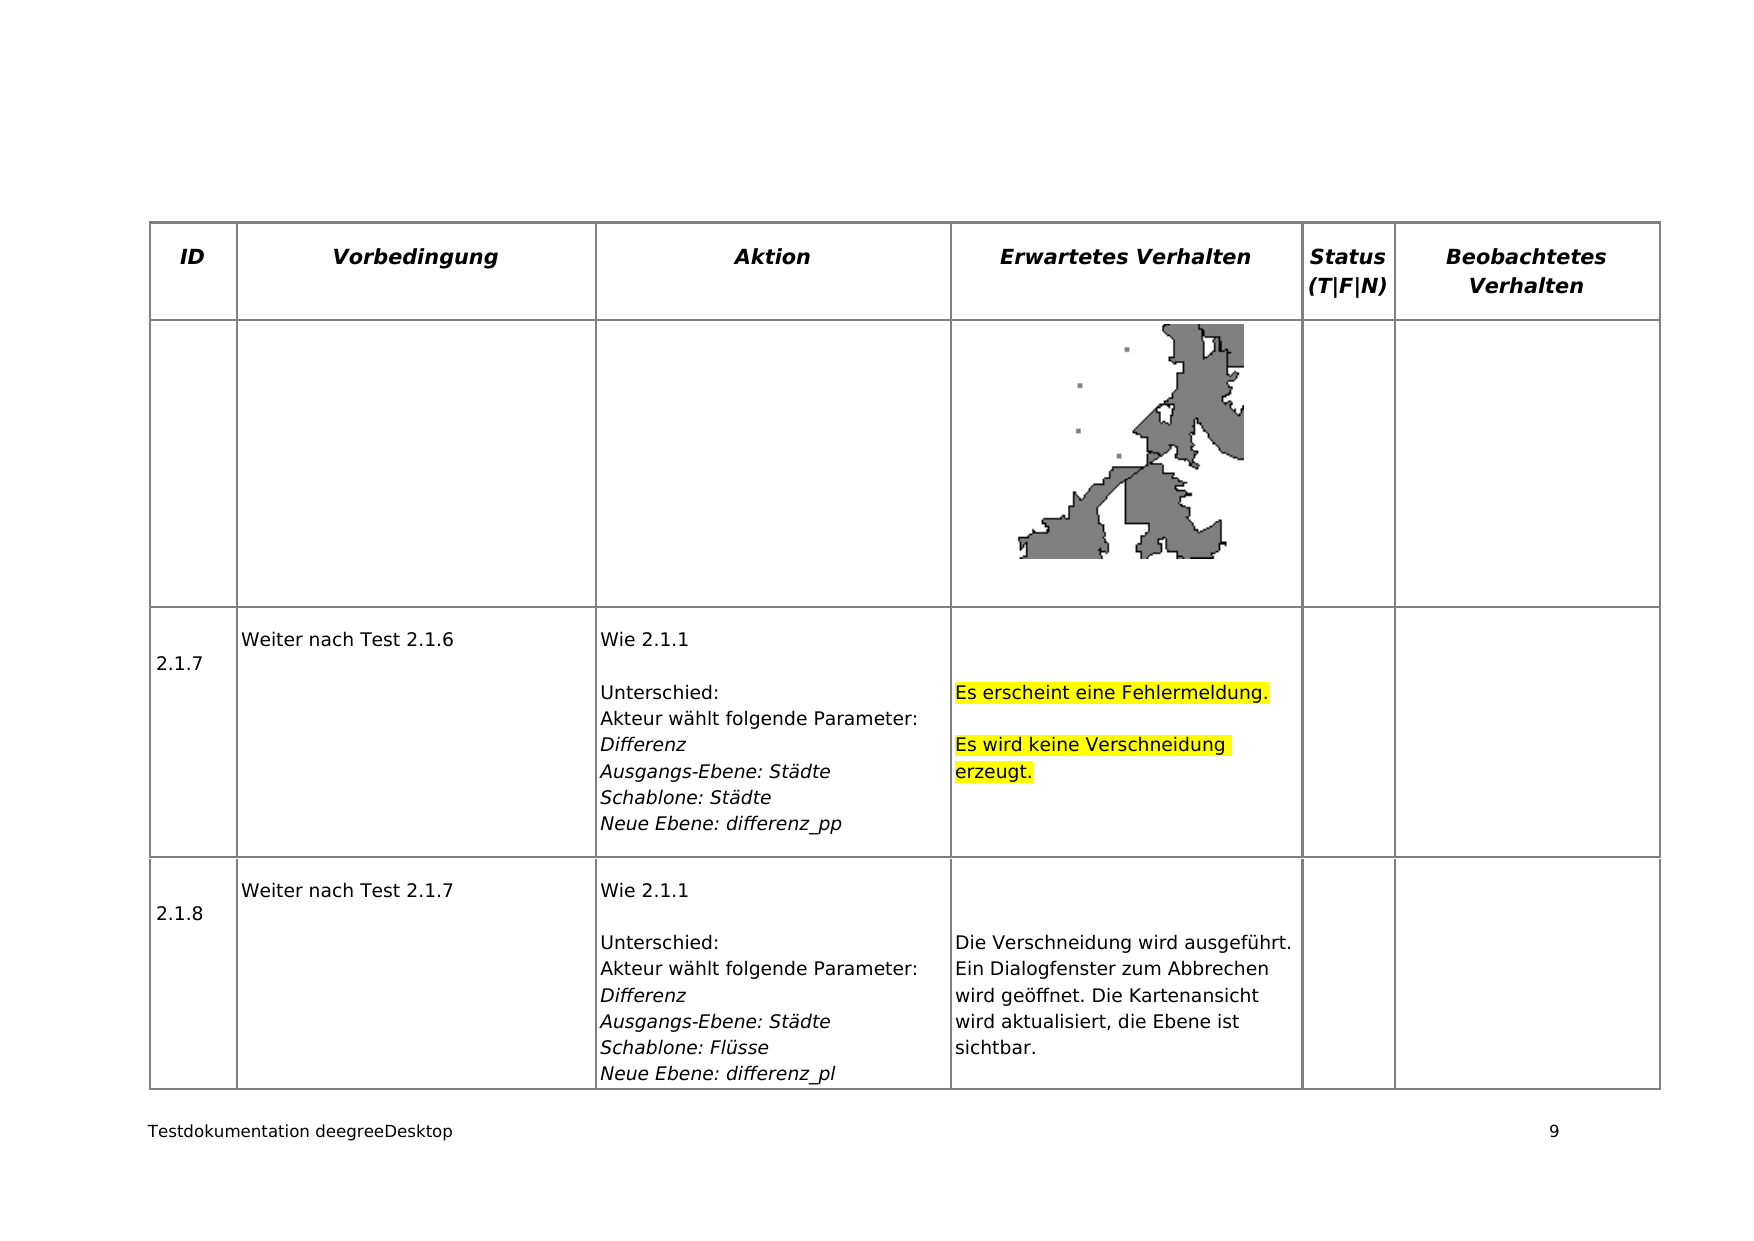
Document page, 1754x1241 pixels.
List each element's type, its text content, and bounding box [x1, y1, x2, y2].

table_cell [952, 321, 1301, 606]
table_cell [1396, 859, 1659, 1088]
table_cell Die Verschneidung wird ausgeführt. Ein Dialogfenster zum Abbrechen wird geöffnet. Die Kartenansicht wird aktualisiert, die Ebene ist sichtbar. [952, 859, 1301, 1088]
table_cell [151, 608, 236, 856]
table_cell [597, 321, 950, 606]
table_header Status (T|F|N) [1304, 224, 1394, 319]
table_cell [151, 321, 236, 606]
table_cell [238, 321, 595, 606]
table_header Vorbedingung [238, 224, 595, 319]
table_cell [1396, 321, 1659, 606]
table_cell [1304, 608, 1394, 856]
table_cell Weiter nach Test 2.1.6 [238, 608, 595, 856]
table_cell Weiter nach Test 2.1.7 [238, 859, 595, 1088]
table_cell Wie 2.1.1 Unterschied: Akteur wählt folgende Parameter: Differenz Ausgangs-Ebene: Städte Schablone: Städte Neue Ebene: differenz_pp [597, 608, 950, 856]
table_header Erwartetes Verhalten [952, 224, 1301, 319]
table_cell [1304, 321, 1394, 606]
table_cell [151, 859, 236, 1088]
table_cell [1396, 608, 1659, 856]
table_cell Wie 2.1.1 Unterschied: Akteur wählt folgende Parameter: Differenz Ausgangs-Ebene: Städte Schablone: Flüsse Neue Ebene: differenz_pl [597, 859, 950, 1088]
table_header Aktion [597, 224, 950, 319]
table_cell Es erscheint eine Fehlermeldung. Es wird keine Verschneidung erzeugt. [952, 608, 1301, 856]
table_cell [1304, 859, 1394, 1088]
table_header ID [151, 224, 236, 319]
table_header Beobachtetes Verhalten [1396, 224, 1659, 319]
picture [1009, 324, 1244, 559]
